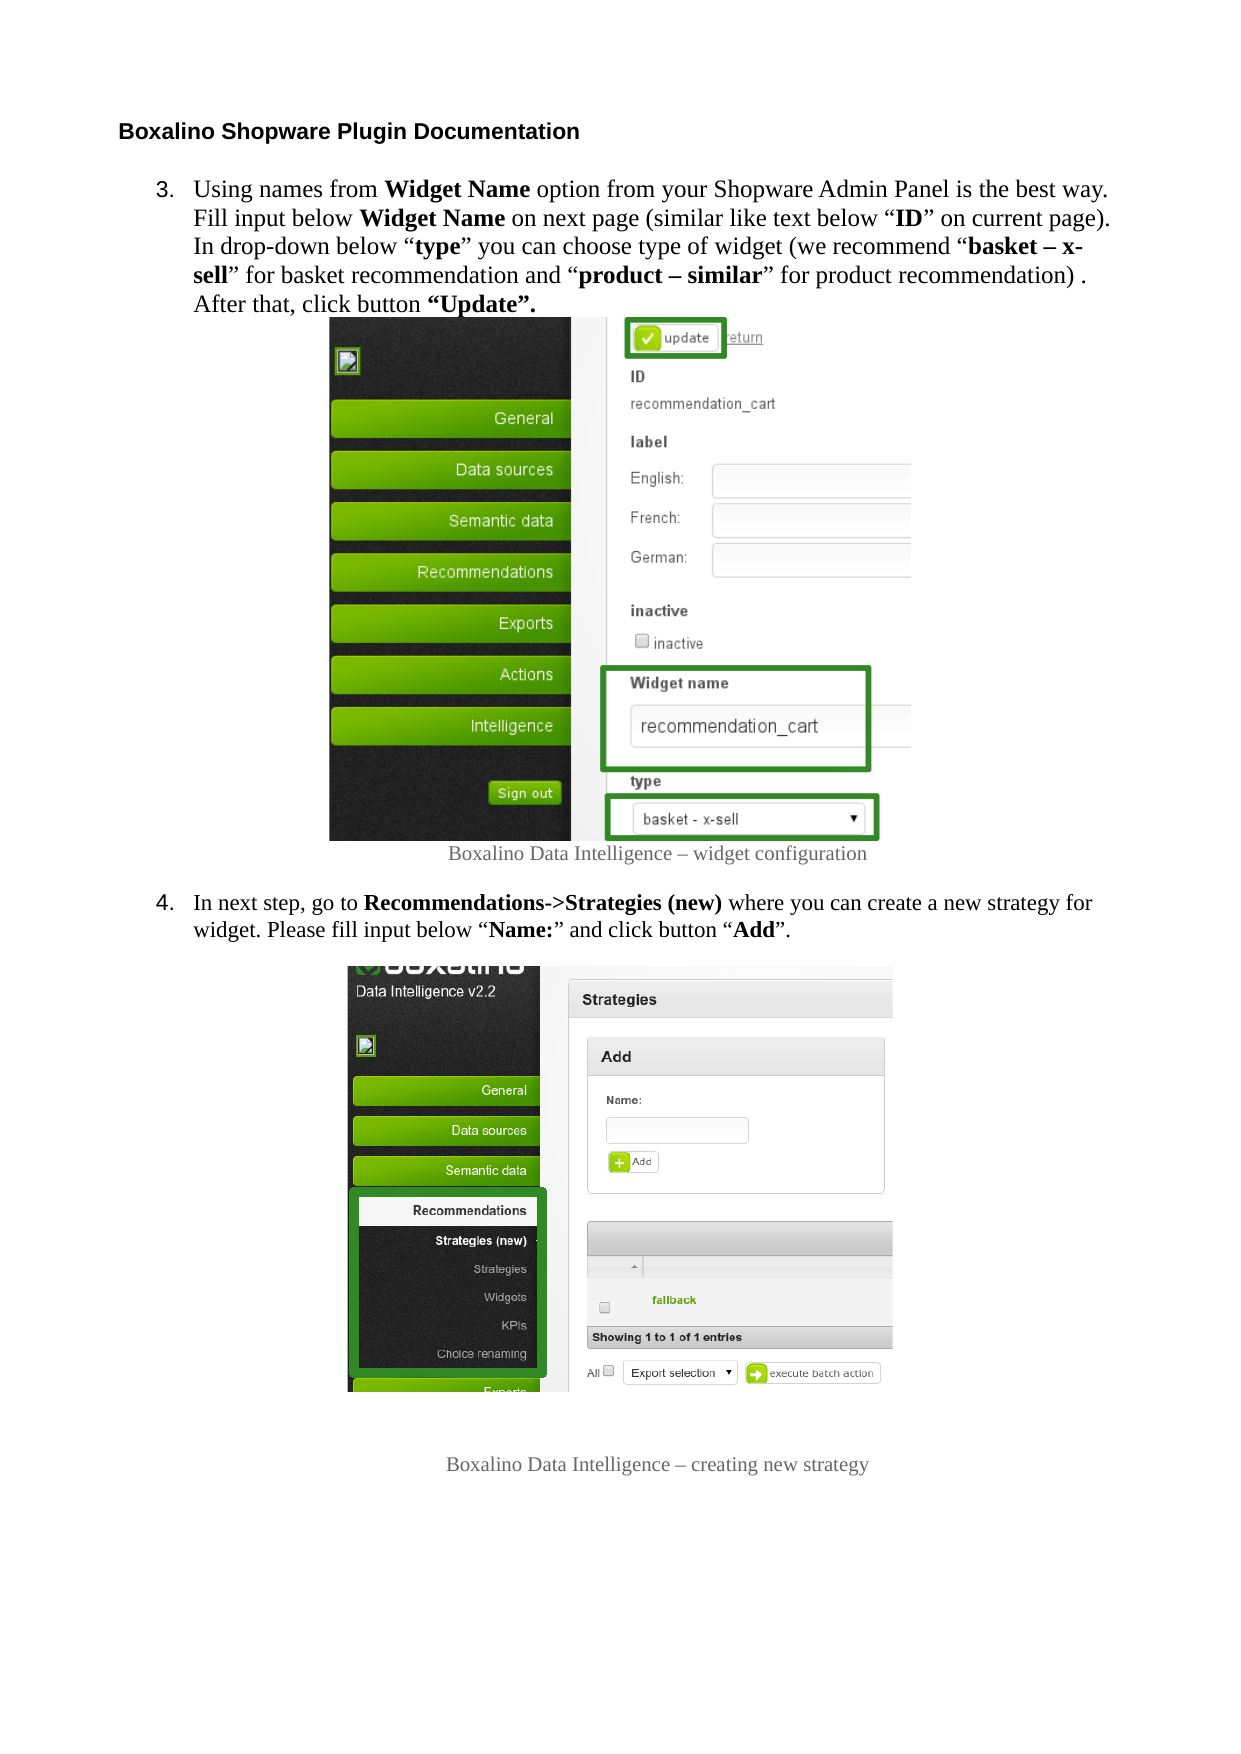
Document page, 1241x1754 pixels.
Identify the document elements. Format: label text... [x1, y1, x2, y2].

picture [347, 966, 893, 1392]
list Boxalino Data Intelligence – widget configuration [156, 318, 1122, 865]
list Using names from Widget Name option from your Shopware Admin Panel is the best way. Fill input below Widget Name on next page (similar like text below “ID” on current page). In drop-down below “type” you can choose type of widget (we recommend “basket – x-sell” for basket recommendation and “product – similar” for product recommendation) . After that, click button “Update”. [156, 174, 1122, 318]
list In next step, go to Recommendations->Strategies (new) where you can create a new strategy for widget. Please fill input below “Name:” and click button “Add”. [156, 889, 1122, 942]
picture [329, 317, 911, 841]
list Boxalino Data Intelligence – creating new strategy [156, 1452, 1122, 1476]
